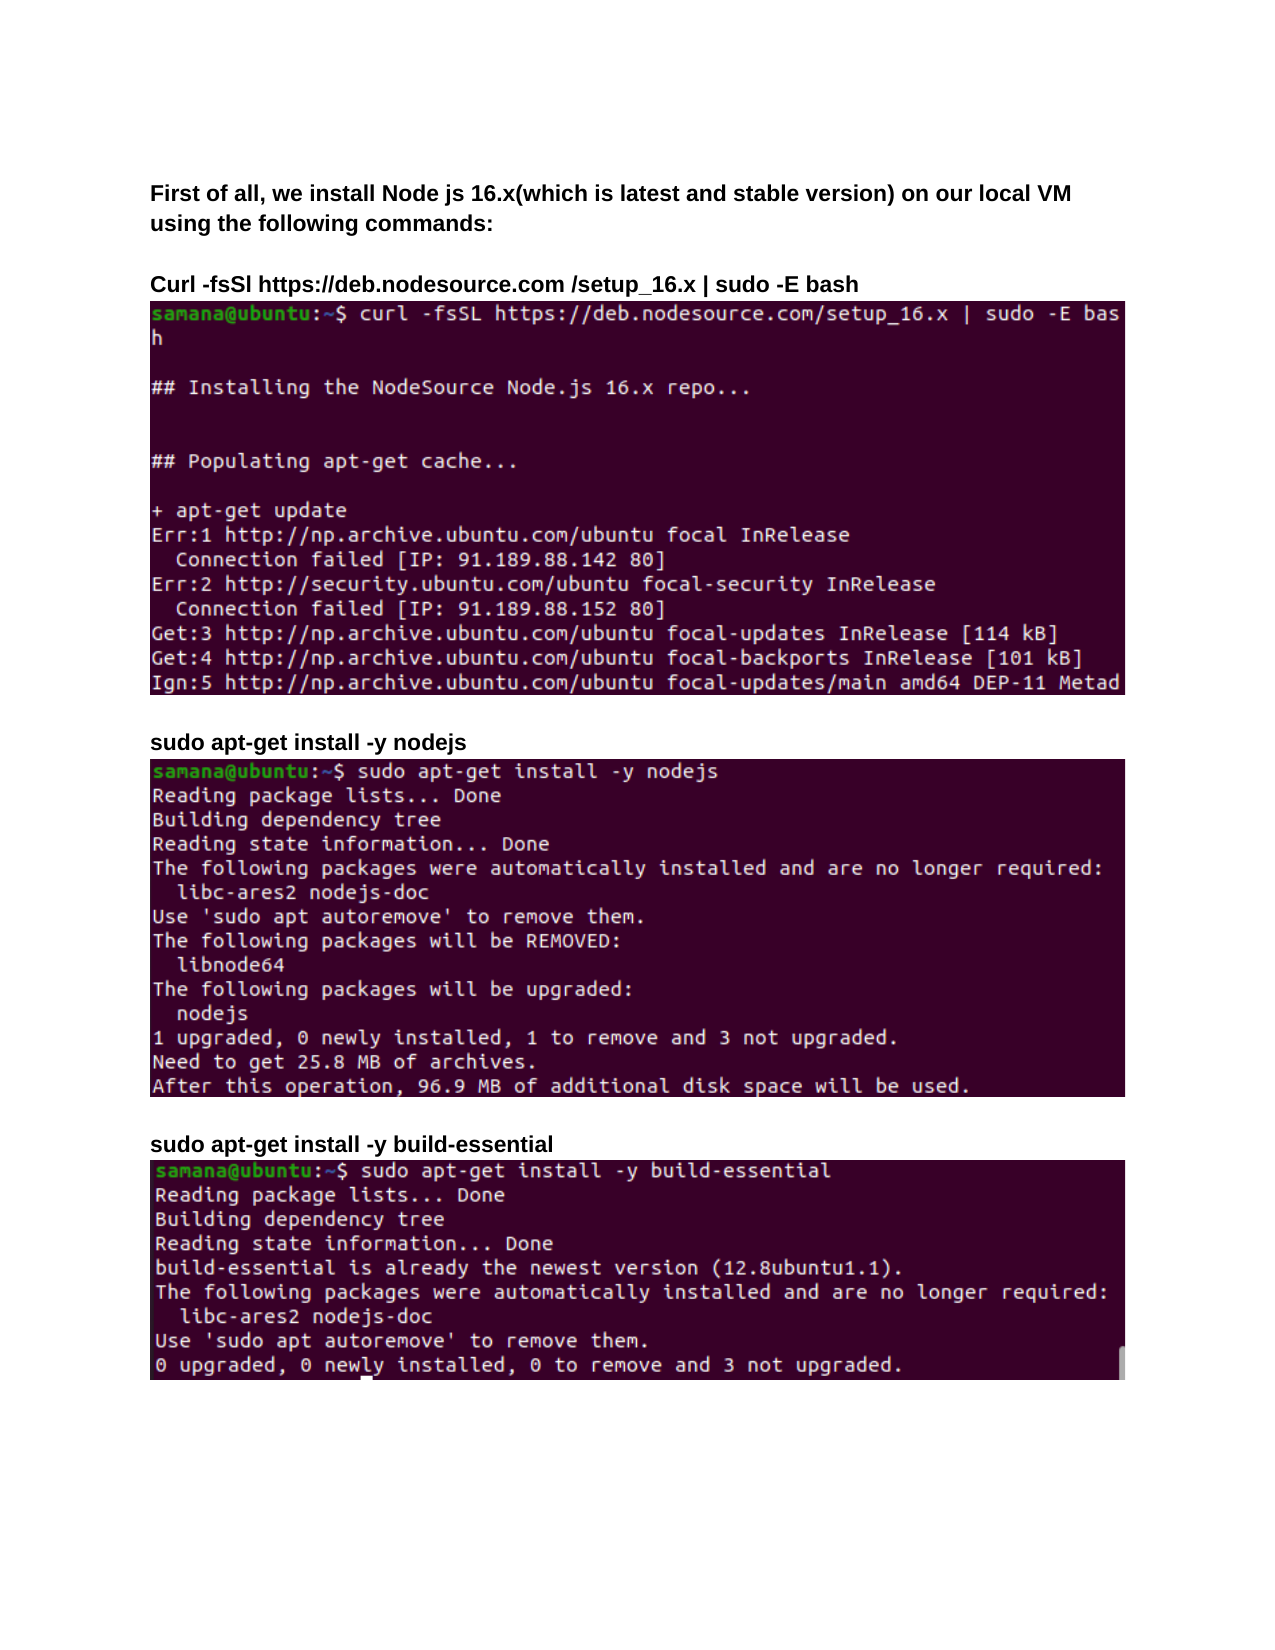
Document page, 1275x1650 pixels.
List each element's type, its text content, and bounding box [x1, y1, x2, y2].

picture [150, 1160, 1125, 1380]
text sudo apt-get install -y nodejs [150, 729, 1125, 755]
picture [150, 301, 1125, 695]
text First of all, we install Node js 16.x(which is latest and stable version) on our local VM using the following commands: [150, 180, 1125, 237]
text Curl -fsSl https://deb.nodesource.com /setup_16.x | sudo -E bash [150, 271, 1125, 297]
picture [150, 759, 1125, 1097]
text sudo apt-get install -y build-essential [150, 1131, 1125, 1157]
